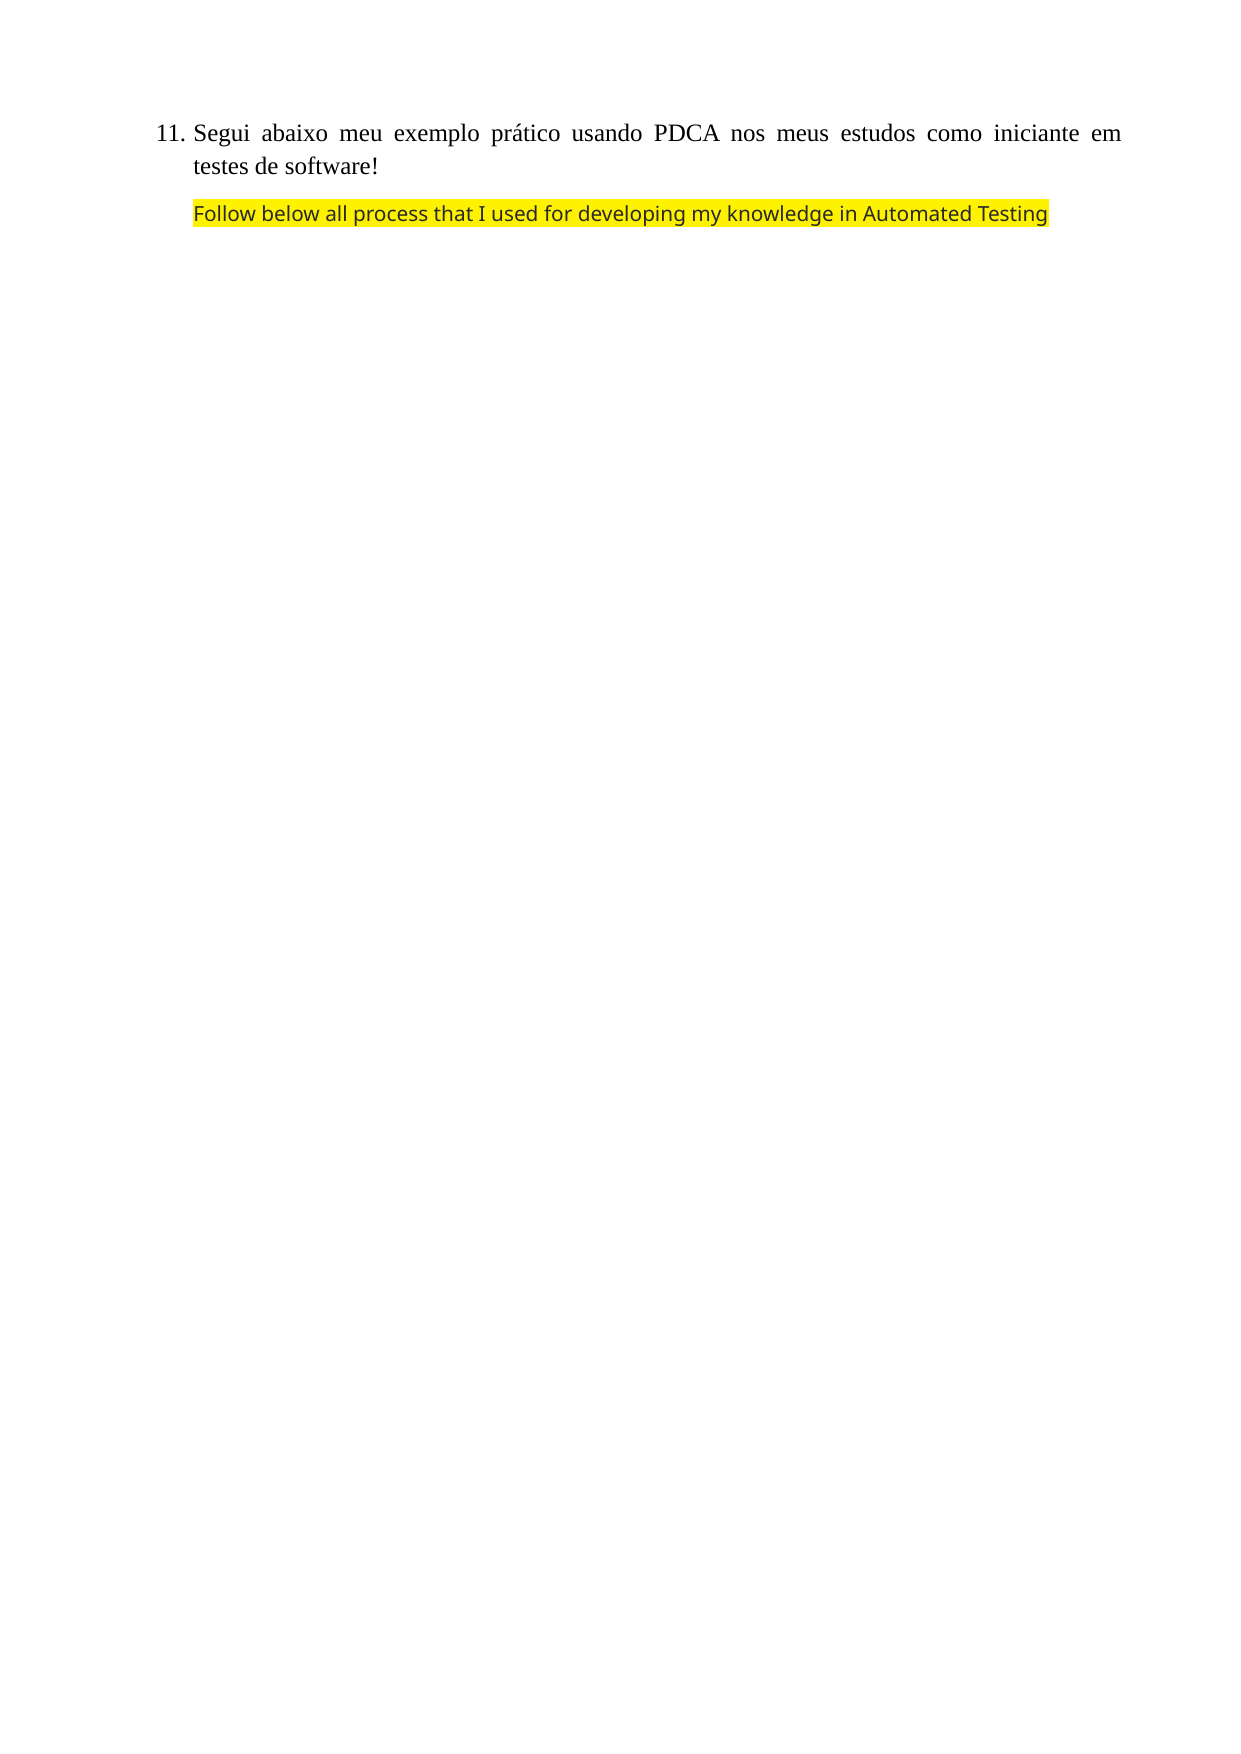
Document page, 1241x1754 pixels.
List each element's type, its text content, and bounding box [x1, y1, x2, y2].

list Segui abaixo meu exemplo prático usando PDCA nos meus estudos como iniciante em testes de software! [156, 118, 1122, 180]
list Follow below all process that I used for developing my knowledge in Automated Testing [156, 199, 1122, 227]
